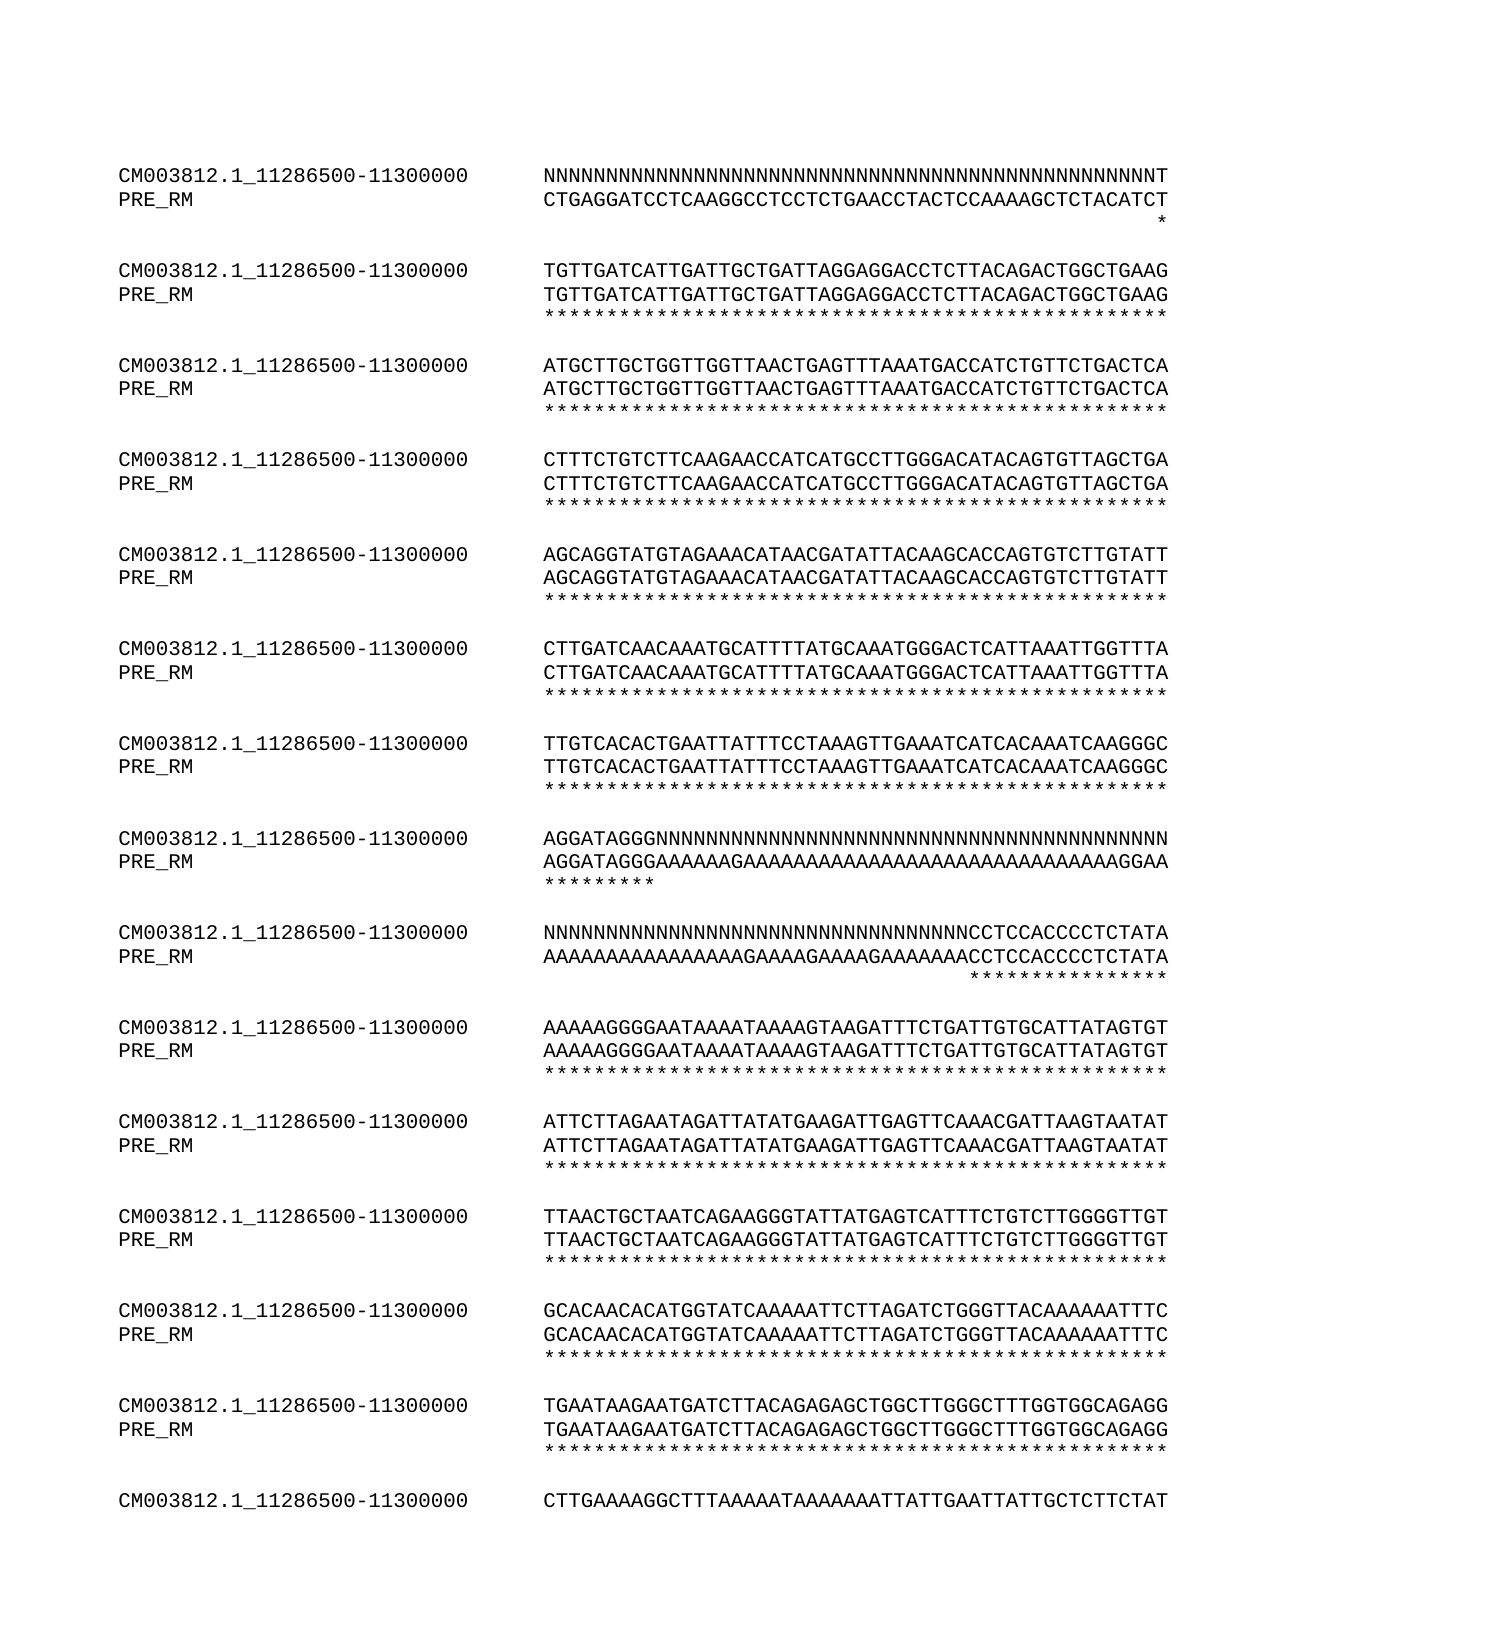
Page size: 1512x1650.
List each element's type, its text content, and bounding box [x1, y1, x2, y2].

text CM003812.1_11286500-11300000 ATGCTTGCTGGTTGGTTAACTGAGTTTAAATGACCATCTGTTCTGACTCA [118, 354, 1393, 378]
text PRE_RM TGAATAAGAATGATCTTACAGAGAGCTGGCTTGGGCTTTGGTGGCAGAGG [118, 1419, 1393, 1442]
text PRE_RM ATTCTTAGAATAGATTATATGAAGATTGAGTTCAAACGATTAAGTAATAT [118, 1135, 1393, 1158]
text * [118, 213, 1393, 236]
text CM003812.1_11286500-11300000 TGTTGATCATTGATTGCTGATTAGGAGGACCTCTTACAGACTGGCTGAAG [118, 260, 1393, 284]
text PRE_RM CTGAGGATCCTCAAGGCCTCCTCTGAACCTACTCCAAAAGCTCTACATCT [118, 189, 1393, 213]
text CM003812.1_11286500-11300000 AGGATAGGGNNNNNNNNNNNNNNNNNNNNNNNNNNNNNNNNNNNNNNNNN [118, 827, 1393, 851]
text PRE_RM CTTGATCAACAAATGCATTTTATGCAAATGGGACTCATTAAATTGGTTTA [118, 662, 1393, 686]
text CM003812.1_11286500-11300000 CTTGAAAAGGCTTTAAAAATAAAAAAATTATTGAATTATTGCTCTTCTAT [118, 1489, 1393, 1513]
text ************************************************** [118, 686, 1393, 709]
text ************************************************** [118, 307, 1393, 331]
text CM003812.1_11286500-11300000 CTTGATCAACAAATGCATTTTATGCAAATGGGACTCATTAAATTGGTTTA [118, 638, 1393, 662]
text PRE_RM AGCAGGTATGTAGAAACATAACGATATTACAAGCACCAGTGTCTTGTATT [118, 567, 1393, 591]
text PRE_RM AAAAAGGGGAATAAAATAAAAGTAAGATTTCTGATTGTGCATTATAGTGT [118, 1040, 1393, 1064]
text PRE_RM GCACAACACATGGTATCAAAAATTCTTAGATCTGGGTTACAAAAAATTTC [118, 1324, 1393, 1348]
text CM003812.1_11286500-11300000 AGCAGGTATGTAGAAACATAACGATATTACAAGCACCAGTGTCTTGTATT [118, 544, 1393, 567]
text PRE_RM ATGCTTGCTGGTTGGTTAACTGAGTTTAAATGACCATCTGTTCTGACTCA [118, 378, 1393, 402]
text CM003812.1_11286500-11300000 GCACAACACATGGTATCAAAAATTCTTAGATCTGGGTTACAAAAAATTTC [118, 1300, 1393, 1324]
text ************************************************** [118, 780, 1393, 804]
text PRE_RM TTAACTGCTAATCAGAAGGGTATTATGAGTCATTTCTGTCTTGGGGTTGT [118, 1229, 1393, 1253]
text PRE_RM AAAAAAAAAAAAAAAAGAAAAGAAAAGAAAAAAACCTCCACCCCTCTATA [118, 946, 1393, 969]
text ************************************************** [118, 402, 1393, 426]
text ************************************************** [118, 1253, 1393, 1277]
text ************************************************** [118, 1064, 1393, 1088]
text PRE_RM TGTTGATCATTGATTGCTGATTAGGAGGACCTCTTACAGACTGGCTGAAG [118, 284, 1393, 307]
text ************************************************** [118, 1348, 1393, 1371]
text CM003812.1_11286500-11300000 NNNNNNNNNNNNNNNNNNNNNNNNNNNNNNNNNNNNNNNNNNNNNNNNNT [118, 165, 1393, 189]
text ********* [118, 875, 1393, 898]
text CM003812.1_11286500-11300000 TGAATAAGAATGATCTTACAGAGAGCTGGCTTGGGCTTTGGTGGCAGAGG [118, 1395, 1393, 1419]
text CM003812.1_11286500-11300000 CTTTCTGTCTTCAAGAACCATCATGCCTTGGGACATACAGTGTTAGCTGA [118, 449, 1393, 473]
text CM003812.1_11286500-11300000 NNNNNNNNNNNNNNNNNNNNNNNNNNNNNNNNNNCCTCCACCCCTCTATA [118, 922, 1393, 946]
text ************************************************** [118, 496, 1393, 520]
text **************** [118, 969, 1393, 993]
text CM003812.1_11286500-11300000 ATTCTTAGAATAGATTATATGAAGATTGAGTTCAAACGATTAAGTAATAT [118, 1111, 1393, 1135]
text CM003812.1_11286500-11300000 AAAAAGGGGAATAAAATAAAAGTAAGATTTCTGATTGTGCATTATAGTGT [118, 1017, 1393, 1040]
text ************************************************** [118, 1442, 1393, 1466]
text CM003812.1_11286500-11300000 TTAACTGCTAATCAGAAGGGTATTATGAGTCATTTCTGTCTTGGGGTTGT [118, 1206, 1393, 1229]
text PRE_RM TTGTCACACTGAATTATTTCCTAAAGTTGAAATCATCACAAATCAAGGGC [118, 757, 1393, 780]
text PRE_RM AGGATAGGGAAAAAAGAAAAAAAAAAAAAAAAAAAAAAAAAAAAAAGGAA [118, 851, 1393, 875]
text PRE_RM CTTTCTGTCTTCAAGAACCATCATGCCTTGGGACATACAGTGTTAGCTGA [118, 473, 1393, 496]
text ************************************************** [118, 591, 1393, 615]
text ************************************************** [118, 1158, 1393, 1182]
text CM003812.1_11286500-11300000 TTGTCACACTGAATTATTTCCTAAAGTTGAAATCATCACAAATCAAGGGC [118, 733, 1393, 757]
